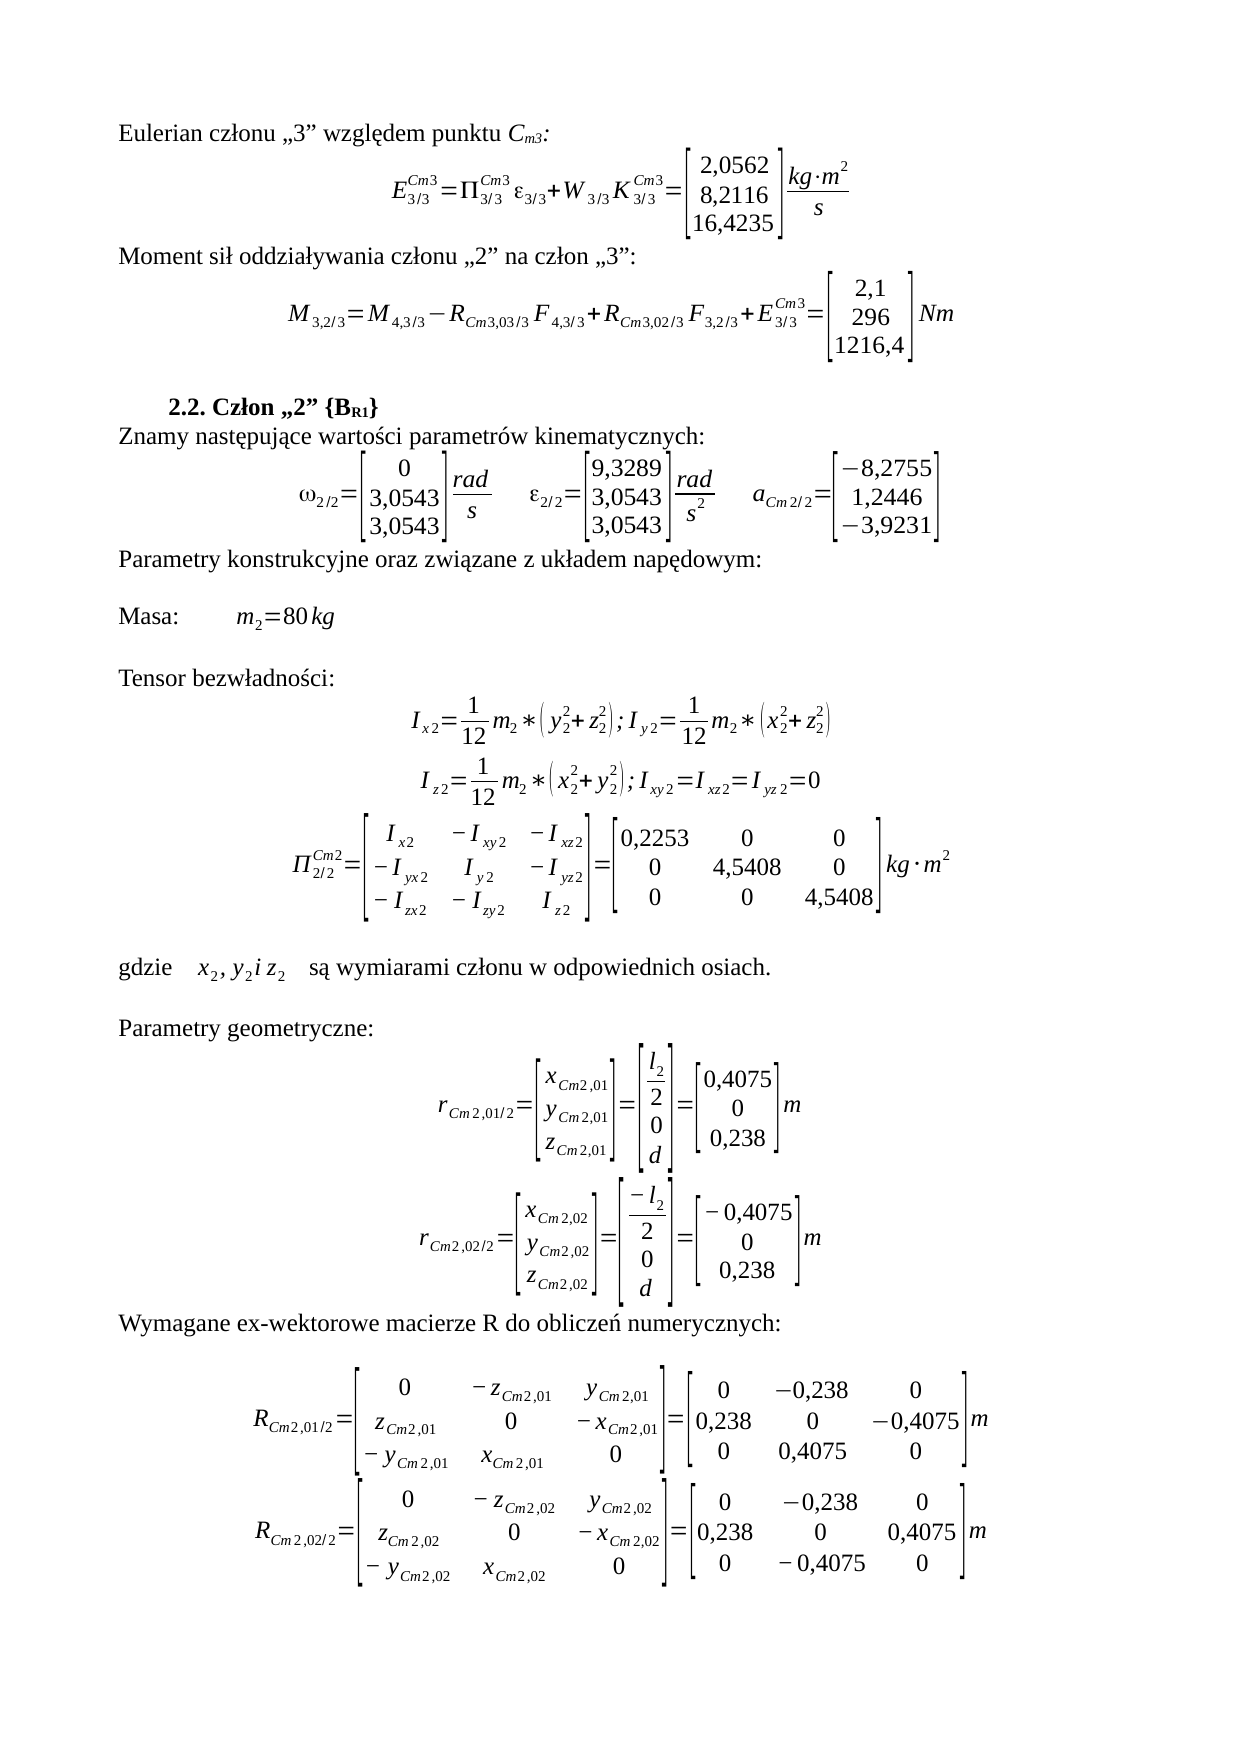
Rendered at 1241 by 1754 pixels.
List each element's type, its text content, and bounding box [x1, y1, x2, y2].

text Parametry geometryczne: [118, 1013, 1122, 1042]
text Masa: [118, 601, 1122, 634]
text Wymagane ex-wektorowe macierze R do obliczeń numerycznych: [118, 1308, 1122, 1337]
text 2.2. Człon „2” {BR1} [118, 392, 1122, 421]
text gdzie są wymiarami członu w odpowiednich osiach. [118, 952, 1122, 984]
text Tensor bezwładności: [118, 663, 1122, 691]
text Moment sił oddziaływania członu „2” na człon „3”: [118, 241, 1122, 270]
text Parametry konstrukcyjne oraz związane z układem napędowym: [118, 544, 1122, 573]
text Znamy następujące wartości parametrów kinematycznych: [118, 421, 1122, 450]
text Eulerian członu „3” względem punktu Cm3: [118, 118, 1122, 147]
